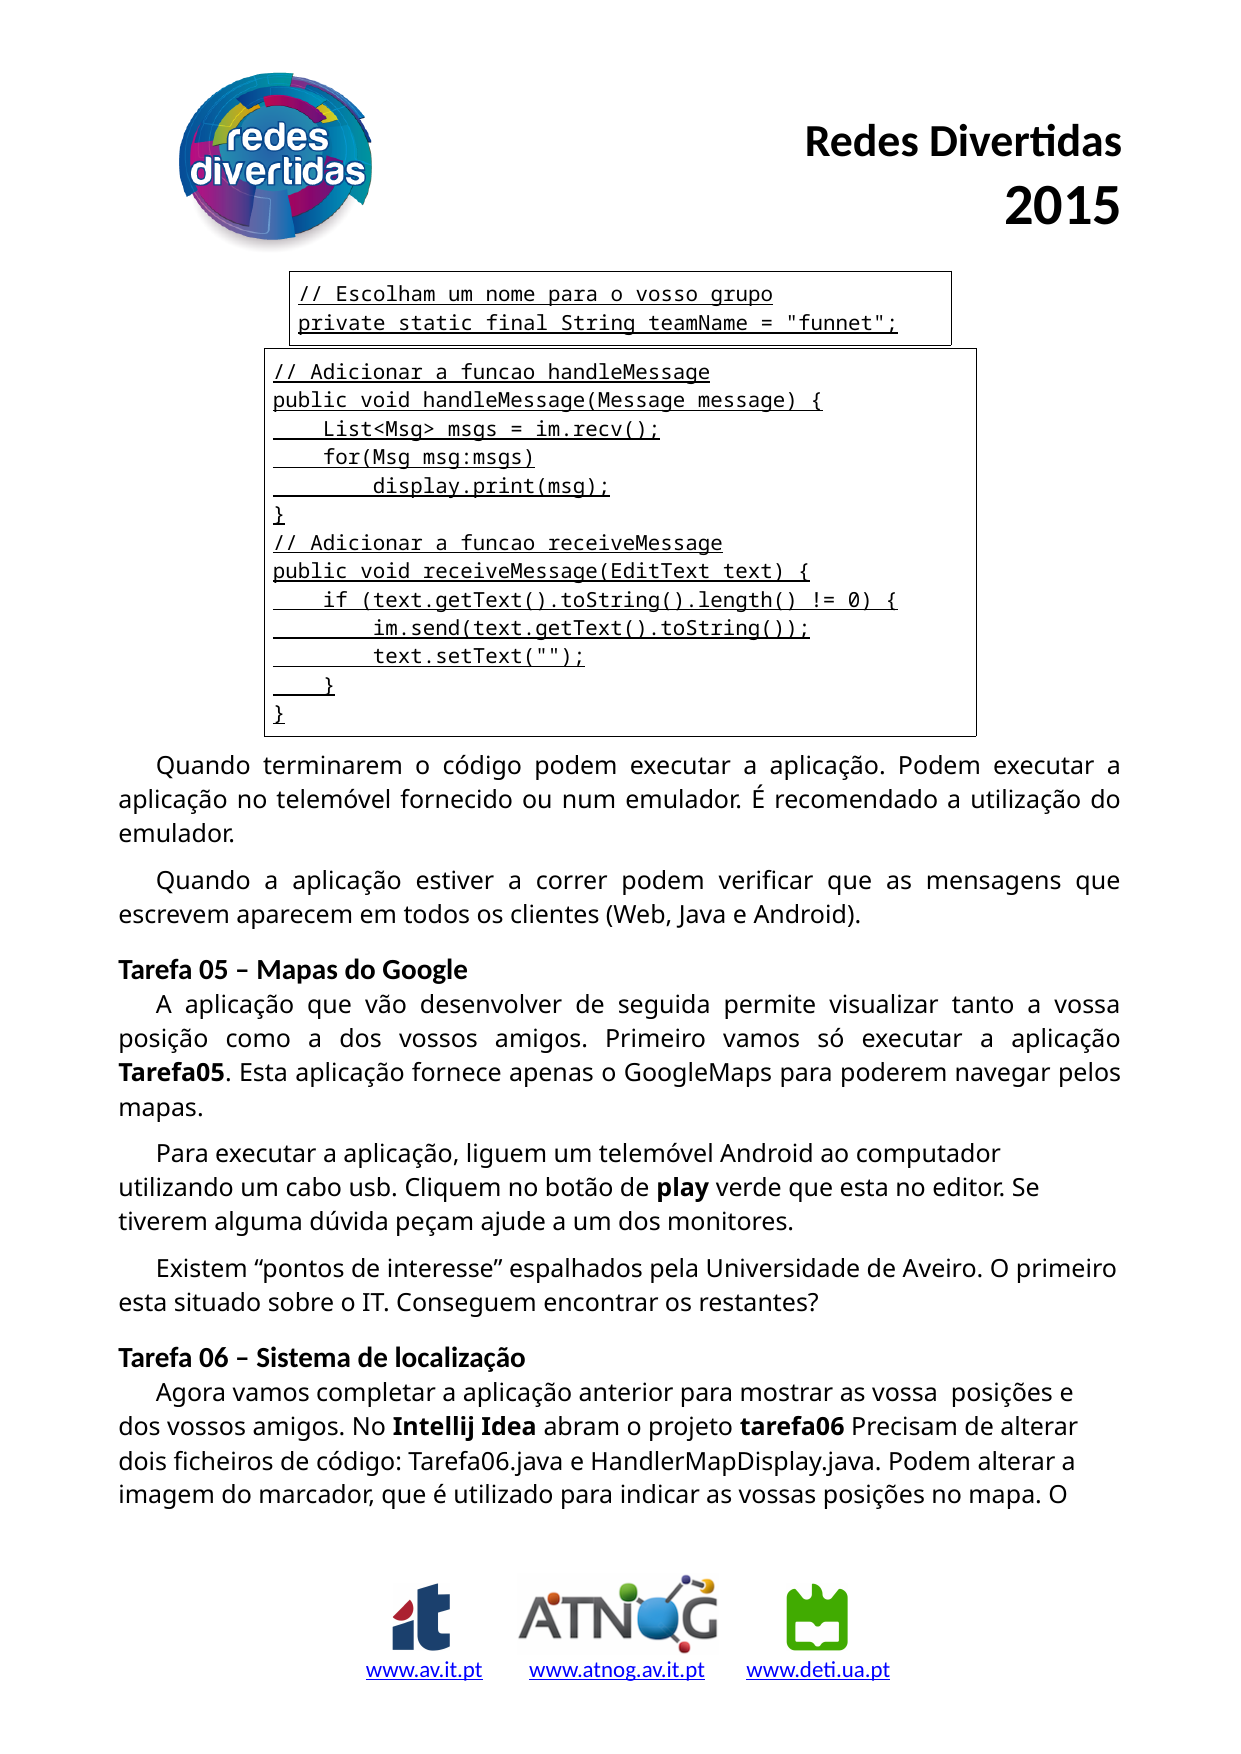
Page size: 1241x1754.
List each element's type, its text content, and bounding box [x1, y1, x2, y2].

text if (text.getText().toString().length() != 0) { [273, 585, 967, 613]
text public void handleMessage(Message message) { [273, 386, 967, 414]
text im.send(text.getText().toString()); [273, 613, 967, 642]
text Para executar a aplicação, liguem um telemóvel Android ao computador utilizando um cabo usb. Cliquem no botão de play verde que esta no editor. Se tiverem alguma dúvida peçam ajude a um dos monitores. [118, 1136, 1122, 1238]
text // Adicionar a funcao handleMessage [273, 357, 967, 386]
text // Adicionar a funcao receiveMessage [273, 528, 967, 556]
text List<Msg> msgs = im.recv(); [273, 414, 967, 442]
text display.print(msg); [273, 471, 967, 499]
text } [273, 499, 967, 528]
subtitle Tarefa 05 – Mapas do Google [118, 951, 1122, 987]
text for(Msg msg:msgs) [273, 442, 967, 471]
picture [159, 67, 389, 265]
text private static final String teamName = "funnet"; [298, 308, 942, 336]
text text.setText(""); [273, 642, 967, 670]
picture [392, 1573, 848, 1655]
text } [273, 698, 967, 727]
text // Escolham um nome para o vosso grupo [298, 279, 942, 308]
text Existem “pontos de interesse” espalhados pela Universidade de Aveiro. O primeiro esta situado sobre o IT. Conseguem encontrar os restantes? [118, 1250, 1122, 1318]
subtitle Tarefa 06 – Sistema de localização [118, 1339, 1122, 1375]
text } [273, 670, 967, 698]
text Quando a aplicação estiver a correr podem verificar que as mensagens que escrevem aparecem em todos os clientes (Web, Java e Android). [118, 862, 1122, 931]
text public void receiveMessage(EditText text) { [273, 556, 967, 585]
text Agora vamos completar a aplicação anterior para mostrar as vossa posições e dos vossos amigos. No Intellij Idea abram o projeto tarefa06 Precisam de alterar dois ficheiros de código: Tarefa06.java e HandlerMapDisplay.java. Podem alterar a imagem do marcador, que é utilizado para indicar as vossas posições no mapa. O [118, 1375, 1122, 1511]
text Quando terminarem o código podem executar a aplicação. Podem executar a aplicação no telemóvel fornecido ou num emulador. É recomendado a utilização do emulador. [118, 267, 1122, 850]
text A aplicação que vão desenvolver de seguida permite visualizar tanto a vossa posição como a dos vossos amigos. Primeiro vamos só executar a aplicação Tarefa05. Esta aplicação fornece apenas o GoogleMaps para poderem navegar pelos mapas. [118, 987, 1122, 1123]
